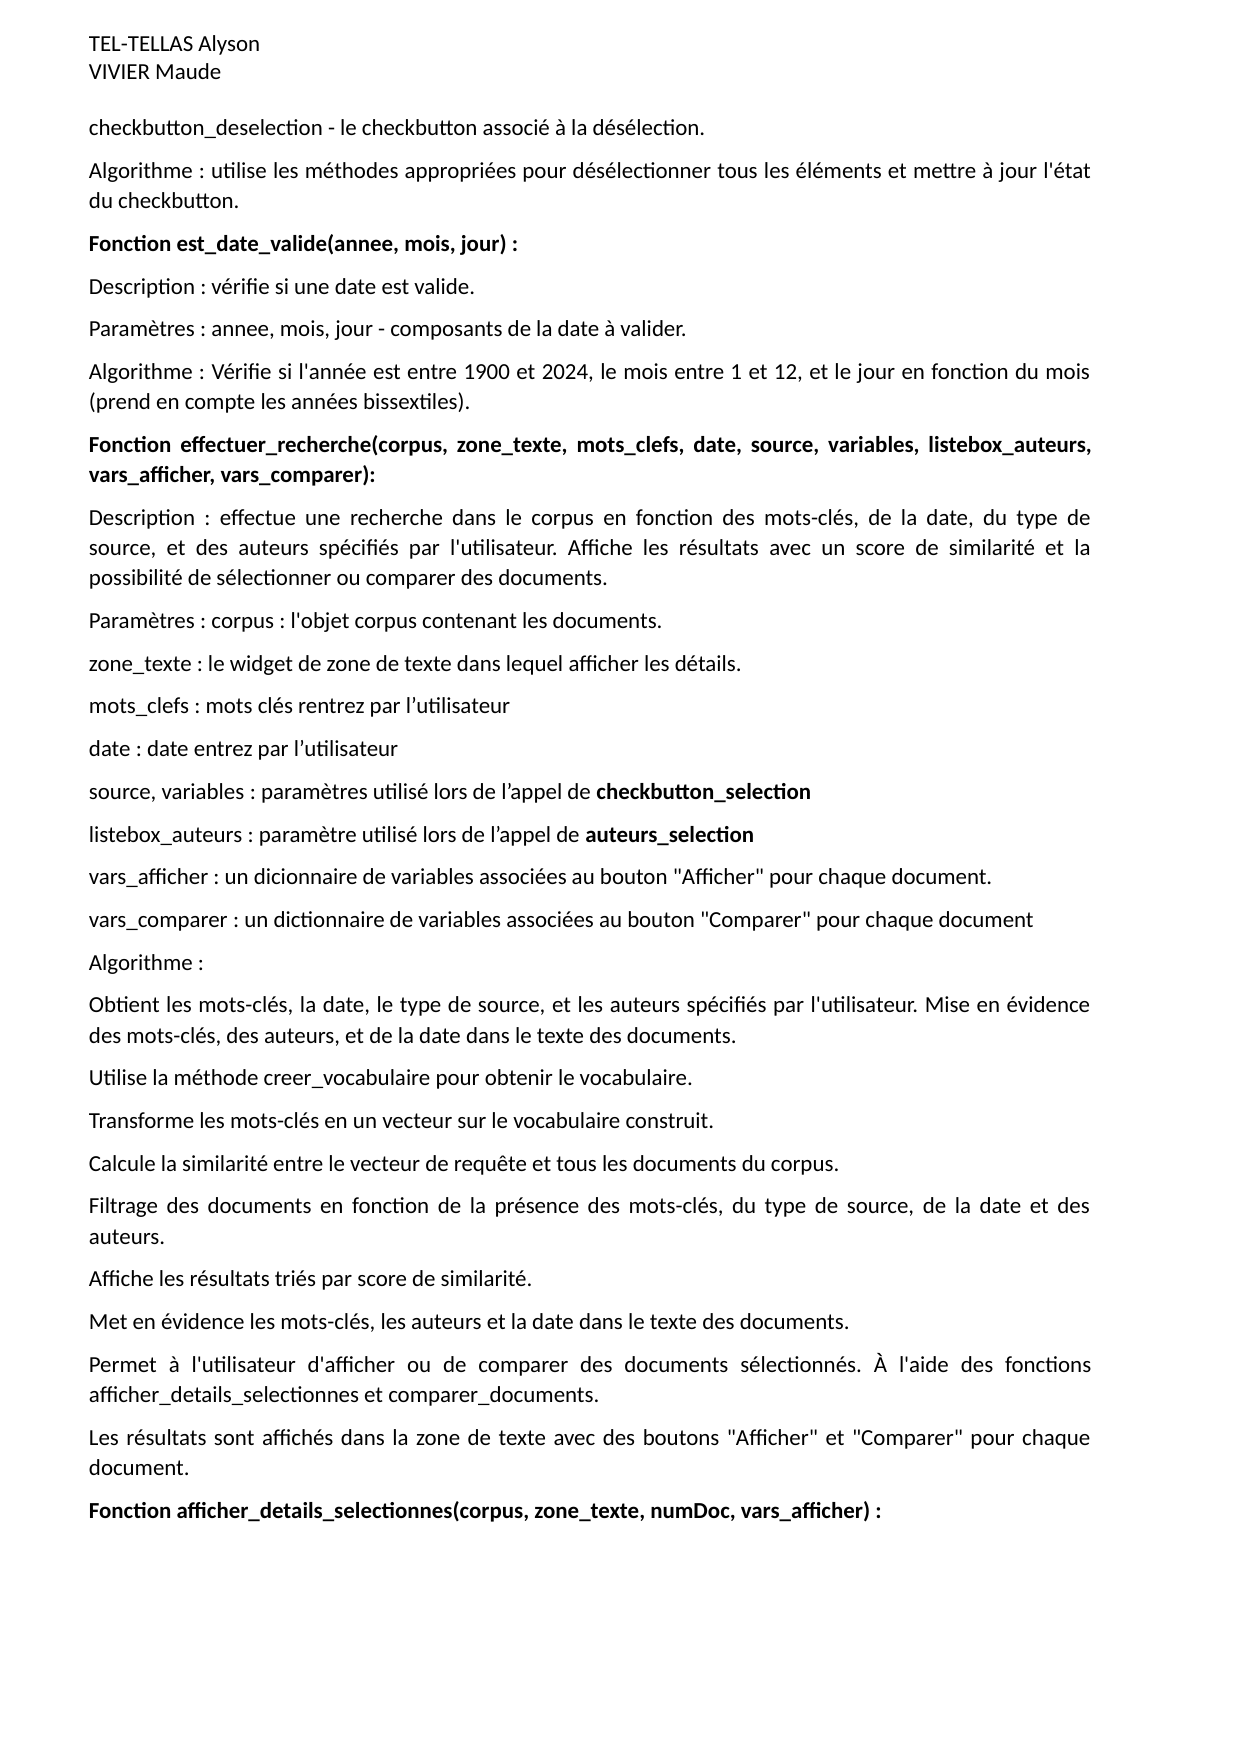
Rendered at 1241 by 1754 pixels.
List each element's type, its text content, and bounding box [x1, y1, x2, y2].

text Les résultats sont affichés dans la zone de texte avec des boutons "Afficher" et "Comparer" pour chaque document. [89, 1423, 1092, 1481]
text Affiche les résultats triés par score de similarité. [89, 1264, 1092, 1293]
text Met en évidence les mots-clés, les auteurs et la date dans le texte des documents. [89, 1307, 1092, 1335]
text zone_texte : le widget de zone de texte dans lequel afficher les détails. [89, 649, 1092, 677]
text source, variables : paramètres utilisé lors de l’appel de checkbutton_selection [89, 777, 1092, 805]
text Filtrage des documents en fonction de la présence des mots-clés, du type de source, de la date et des auteurs. [89, 1192, 1092, 1250]
text date : date entrez par l’utilisateur [89, 734, 1092, 762]
text Fonction est_date_valide(annee, mois, jour) : [89, 229, 1092, 257]
text mots_clefs : mots clés rentrez par l’utilisateur [89, 692, 1092, 720]
text Algorithme : Vérifie si l'année est entre 1900 et 2024, le mois entre 1 et 12, et le jour en fonction du mois (prend en compte les années bissextiles). [89, 357, 1092, 416]
text checkbutton_deselection - le checkbutton associé à la désélection. [89, 113, 1092, 142]
text Calcule la similarité entre le vecteur de requête et tous les documents du corpus. [89, 1149, 1092, 1177]
text Paramètres : corpus : l'objet corpus contenant les documents. [89, 606, 1092, 634]
text Description : effectue une recherche dans le corpus en fonction des mots-clés, de la date, du type de source, et des auteurs spécifiés par l'utilisateur. Affiche les résultats avec un score de similarité et la possibilité de sélectionner ou comparer des documents. [89, 503, 1092, 592]
text Utilise la méthode creer_vocabulaire pour obtenir le vocabulaire. [89, 1063, 1092, 1092]
text vars_comparer : un dictionnaire de variables associées au bouton "Comparer" pour chaque document [89, 905, 1092, 933]
text Paramètres : annee, mois, jour - composants de la date à valider. [89, 314, 1092, 343]
text Fonction effectuer_recherche(corpus, zone_texte, mots_clefs, date, source, variables, listebox_auteurs, vars_afficher, vars_comparer): [89, 430, 1092, 488]
text vars_afficher : un dicionnaire de variables associées au bouton "Afficher" pour chaque document. [89, 862, 1092, 891]
text Fonction afficher_details_selectionnes(corpus, zone_texte, numDoc, vars_afficher) : [89, 1496, 1092, 1524]
text Description : vérifie si une date est valide. [89, 272, 1092, 300]
text listebox_auteurs : paramètre utilisé lors de l’appel de auteurs_selection [89, 820, 1092, 848]
text Obtient les mots-clés, la date, le type de source, et les auteurs spécifiés par l'utilisateur. Mise en évidence des mots-clés, des auteurs, et de la date dans le texte des documents. [89, 991, 1092, 1049]
text Algorithme : utilise les méthodes appropriées pour désélectionner tous les éléments et mettre à jour l'état du checkbutton. [89, 156, 1092, 214]
text Transforme les mots-clés en un vecteur sur le vocabulaire construit. [89, 1106, 1092, 1134]
text Permet à l'utilisateur d'afficher ou de comparer des documents sélectionnés. À l'aide des fonctions afficher_details_selectionnes et comparer_documents. [89, 1350, 1092, 1408]
text Algorithme : [89, 948, 1092, 976]
